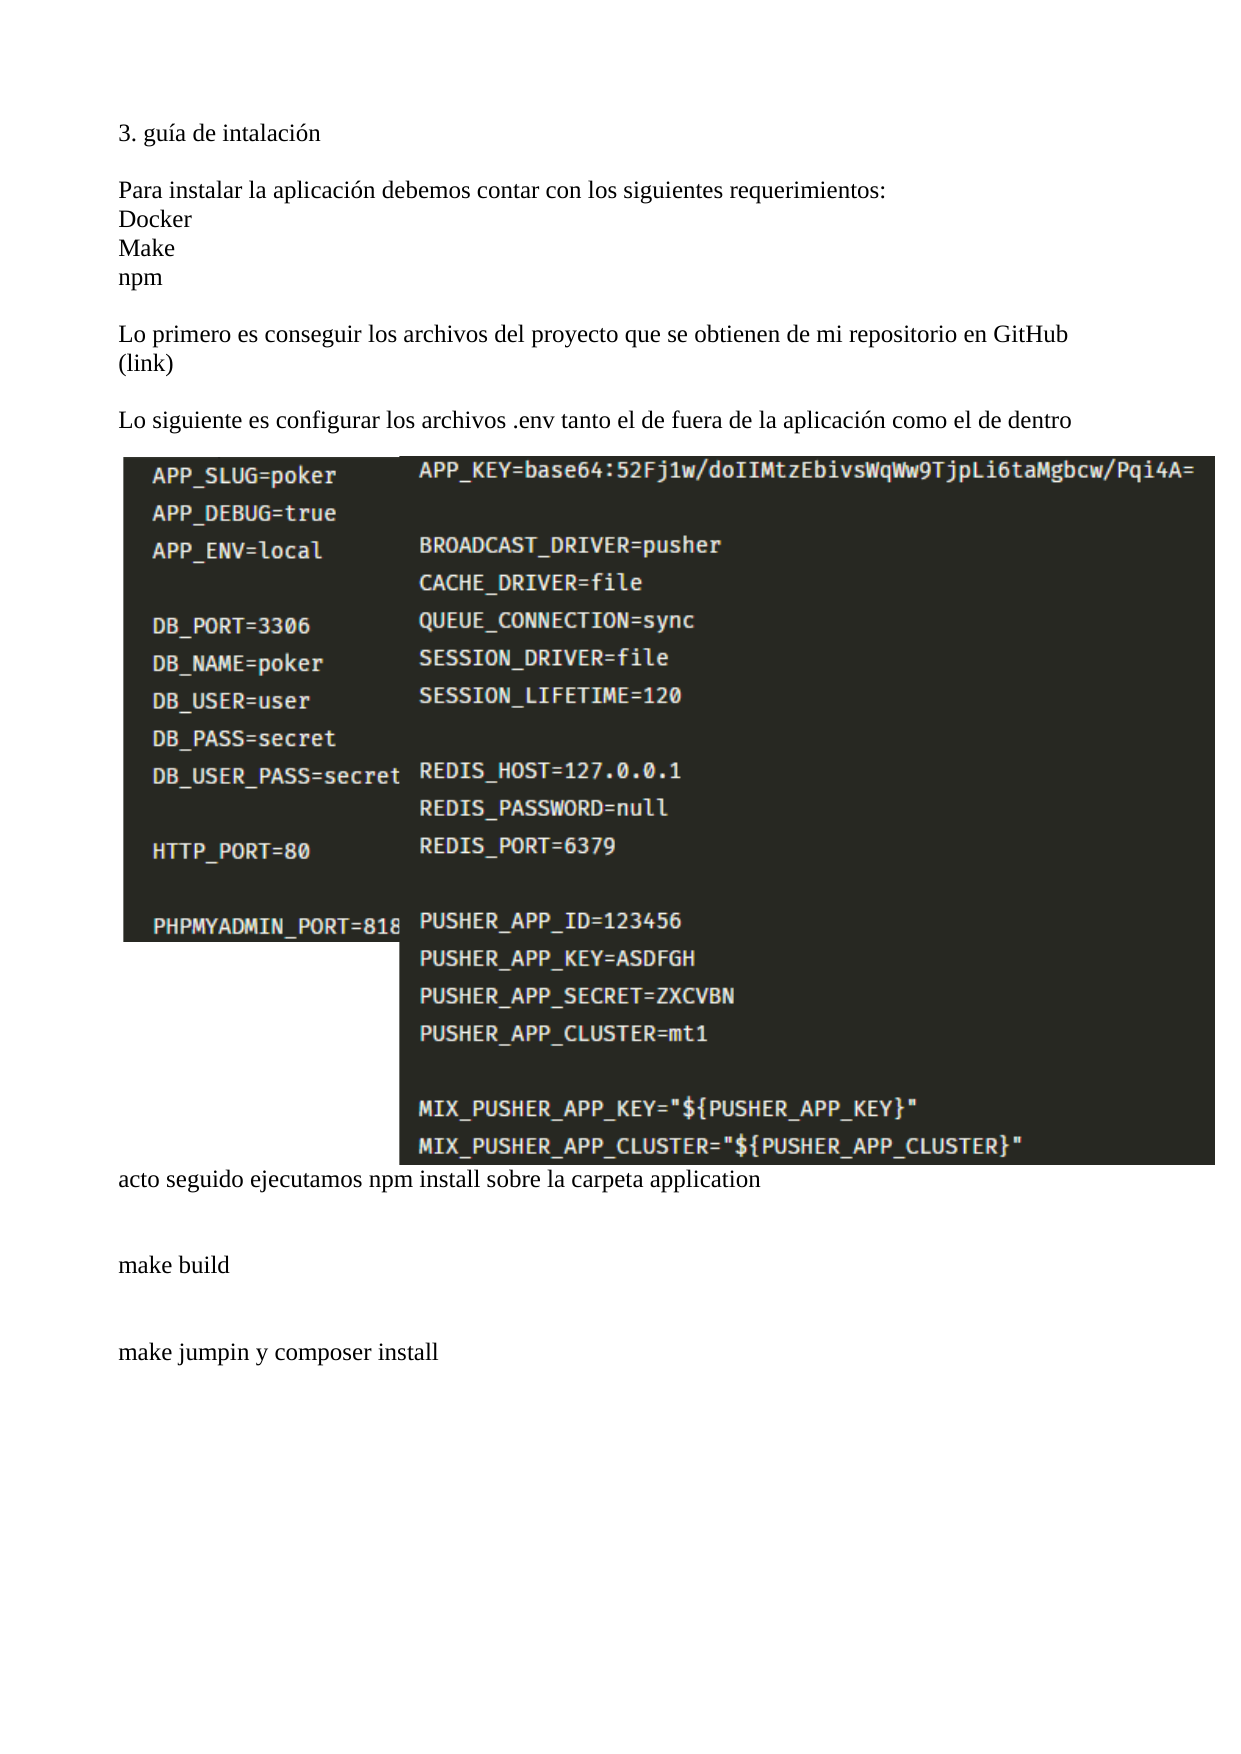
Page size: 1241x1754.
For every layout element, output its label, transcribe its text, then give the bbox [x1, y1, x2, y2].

text Lo primero es conseguir los archivos del proyecto que se obtienen de mi repositorio en GitHub (link) [118, 319, 1122, 377]
text make jumpin y composer install [118, 1337, 1122, 1365]
text Docker [118, 204, 1122, 233]
text Para instalar la aplicación debemos contar con los siguientes requerimientos: [118, 176, 1122, 204]
text make build [118, 1250, 1122, 1279]
text Make [118, 233, 1122, 262]
text 3. guía de intalación [118, 118, 1122, 147]
picture [123, 456, 1215, 1165]
text Lo siguiente es configurar los archivos .env tanto el de fuera de la aplicación como el de dentro [118, 406, 1122, 434]
text npm [118, 262, 1122, 291]
text acto seguido ejecutamos npm install sobre la carpeta application [118, 434, 1122, 1193]
